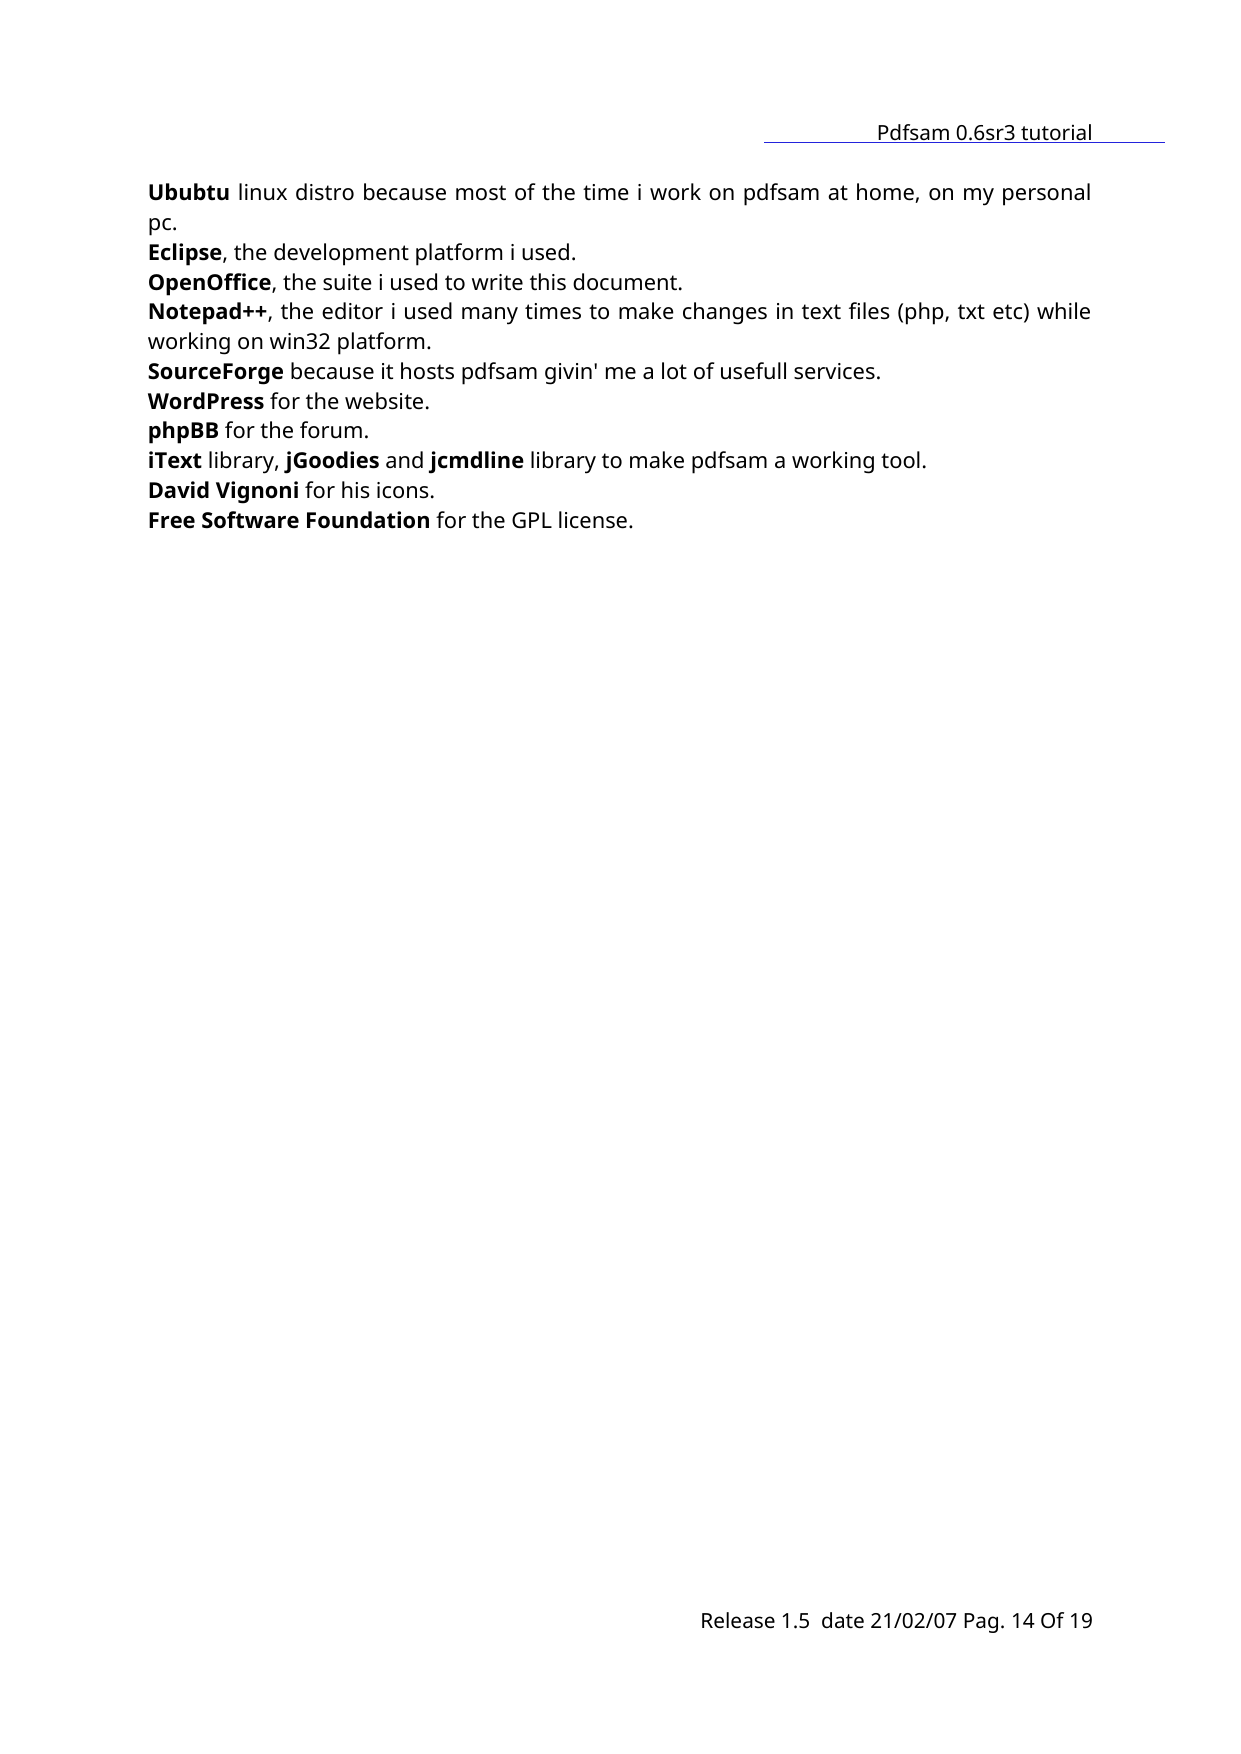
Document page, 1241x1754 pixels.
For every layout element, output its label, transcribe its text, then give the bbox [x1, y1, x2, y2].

text Free Software Foundation for the GPL license. [148, 505, 1093, 534]
text David Vignoni for his icons. [148, 475, 1093, 505]
text iText library, jGoodies and jcmdline library to make pdfsam a working tool. [148, 445, 1093, 475]
text Ububtu linux distro because most of the time i work on pdfsam at home, on my personal pc. [148, 177, 1093, 237]
text WordPress for the website. [148, 386, 1093, 415]
text OpenOffice, the suite i used to write this document. [148, 266, 1093, 296]
text Eclipse, the development platform i used. [148, 237, 1093, 266]
text SourceForge because it hosts pdfsam givin' me a lot of usefull services. [148, 356, 1093, 386]
text phpBB for the forum. [148, 415, 1093, 445]
text Notepad++, the editor i used many times to make changes in text files (php, txt etc) while working on win32 platform. [148, 296, 1093, 356]
